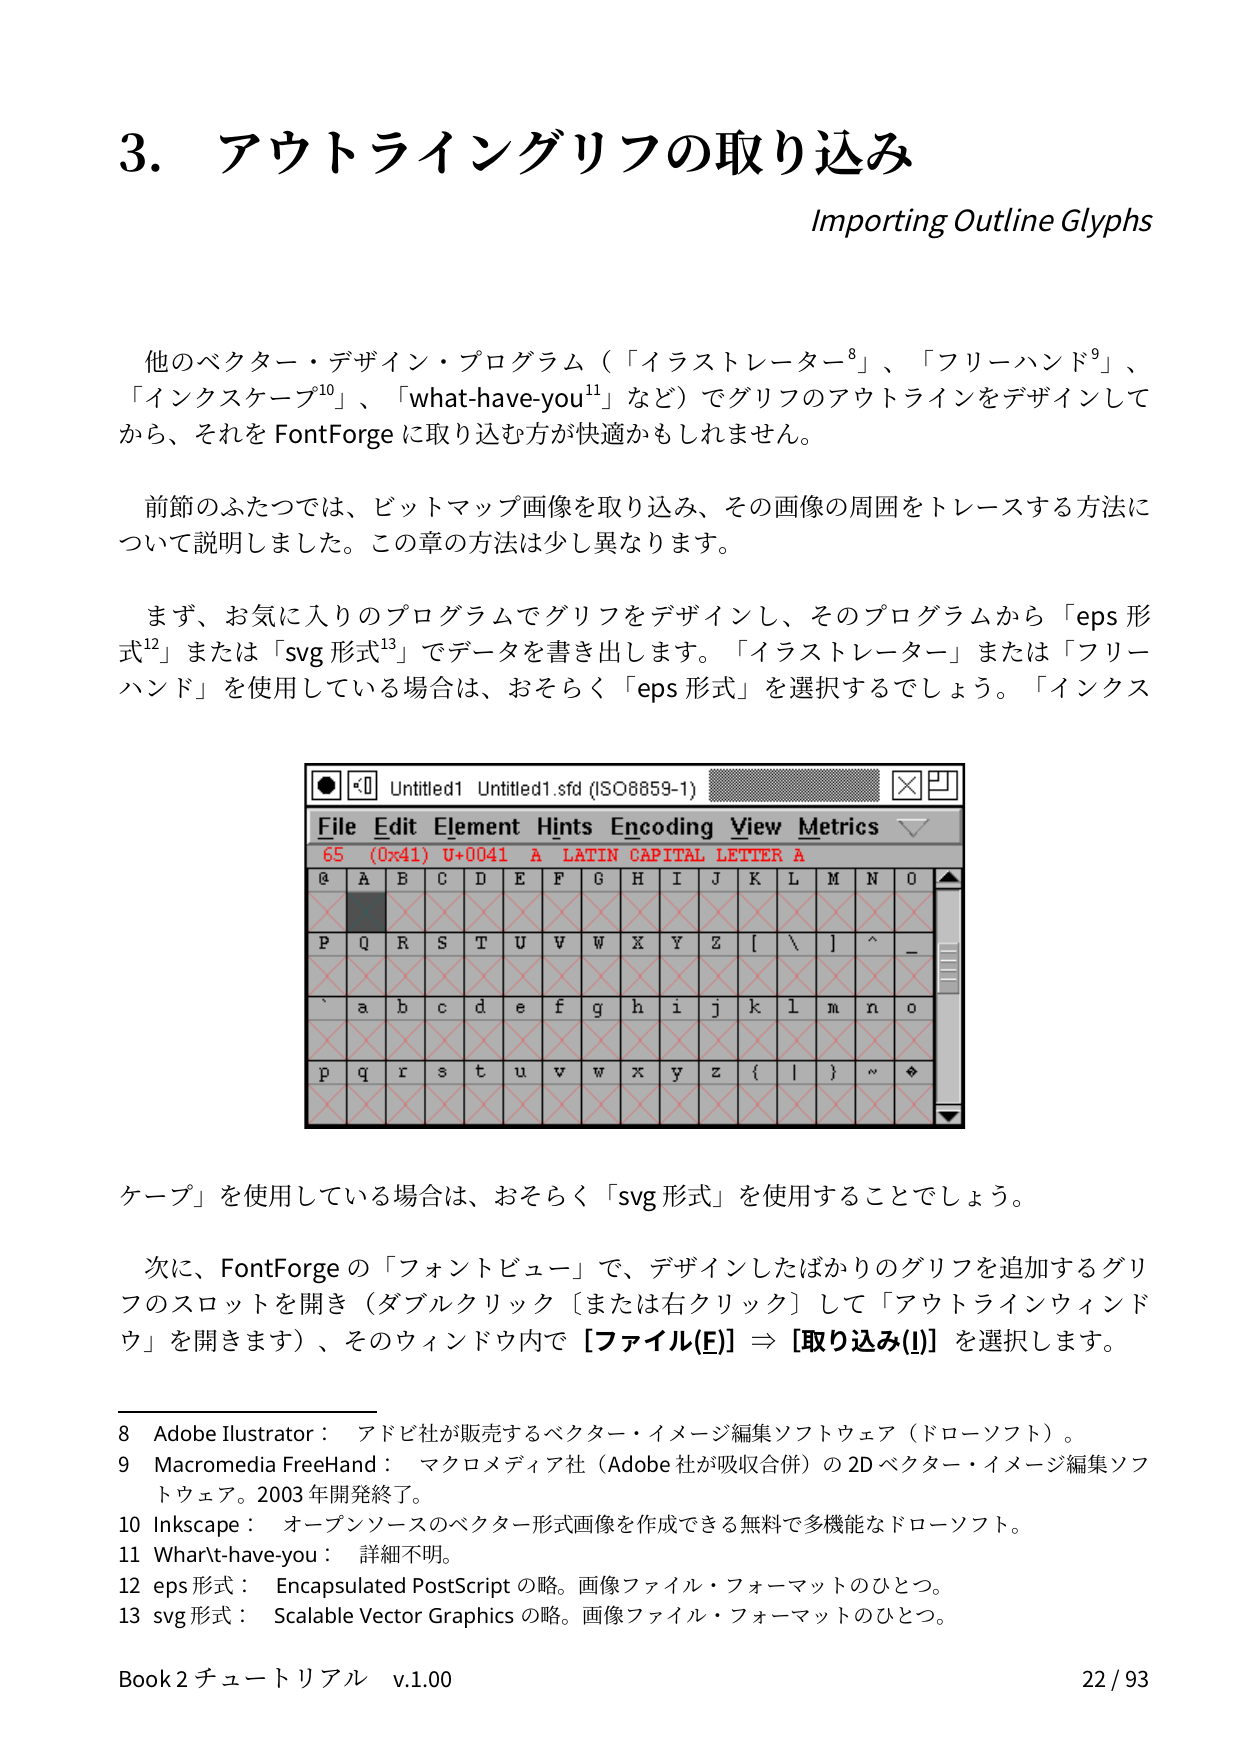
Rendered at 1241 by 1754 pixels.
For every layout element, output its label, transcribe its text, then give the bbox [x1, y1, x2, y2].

text Inkscape： オープンソースのベクター形式画像を作成できる無料で多機能なドローソフト。 [118, 1508, 1152, 1539]
text まず、お気に入りのプログラムでグリフをデザインし、そのプログラムから「eps 形式」または「svg 形式」でデータを書き出します。「イラストレーター」または「フリーハンド」を使用している場合は、おそらく「eps 形式」を選択するでしょう。「インクスケープ」を使用している場合は、おそらく「svg 形式」を使用することでしょう。 [118, 574, 1152, 1212]
subtitle 3. アウトライングリフの取り込み [118, 113, 1152, 185]
text 前節のふたつでは、ビットマップ画像を取り込み、その画像の周囲をトレースする方法について説明しました。この章の方法は少し異なります。 [118, 466, 1152, 560]
picture [304, 763, 966, 1129]
text Whar\t-have-you： 詳細不明。 [118, 1539, 1152, 1569]
text svg 形式： Scalable Vector Graphics の略。画像ファイル・フォーマットのひとつ。 [118, 1599, 1152, 1629]
text Macromedia FreeHand： マクロメディア社（Adobe社が吸収合併）の2Dベクター・イメージ編集ソフトウェア。2003 年開発終了。 [118, 1448, 1152, 1508]
text eps 形式： Encapsulated PostScript の略。画像ファイル・フォーマットのひとつ。 [118, 1569, 1152, 1599]
text 他のベクター・デザイン・プログラム（「イラストレーター」、「フリーハンド」、「インクスケープ」、「what-have-you」など）でグリフのアウトラインをデザインしてから、それを FontForge に取り込む方が快適かもしれません。 [118, 321, 1152, 451]
subtitle Importing Outline Glyphs [118, 198, 1152, 240]
text 次に、FontForge の「フォントビュー」で、デザインしたばかりのグリフを追加するグリフのスロットを開き（ダブルクリック〔または右クリック〕して「アウトラインウィンドウ」を開きます）、そのウィンドウ内で［ファイル(F)］⇒［取り込み(I)］を選択します。 [118, 1227, 1152, 1357]
text Adobe Ilustrator： アドビ社が販売するベクター・イメージ編集ソフトウェア（ドローソフト）。 [118, 1418, 1152, 1448]
